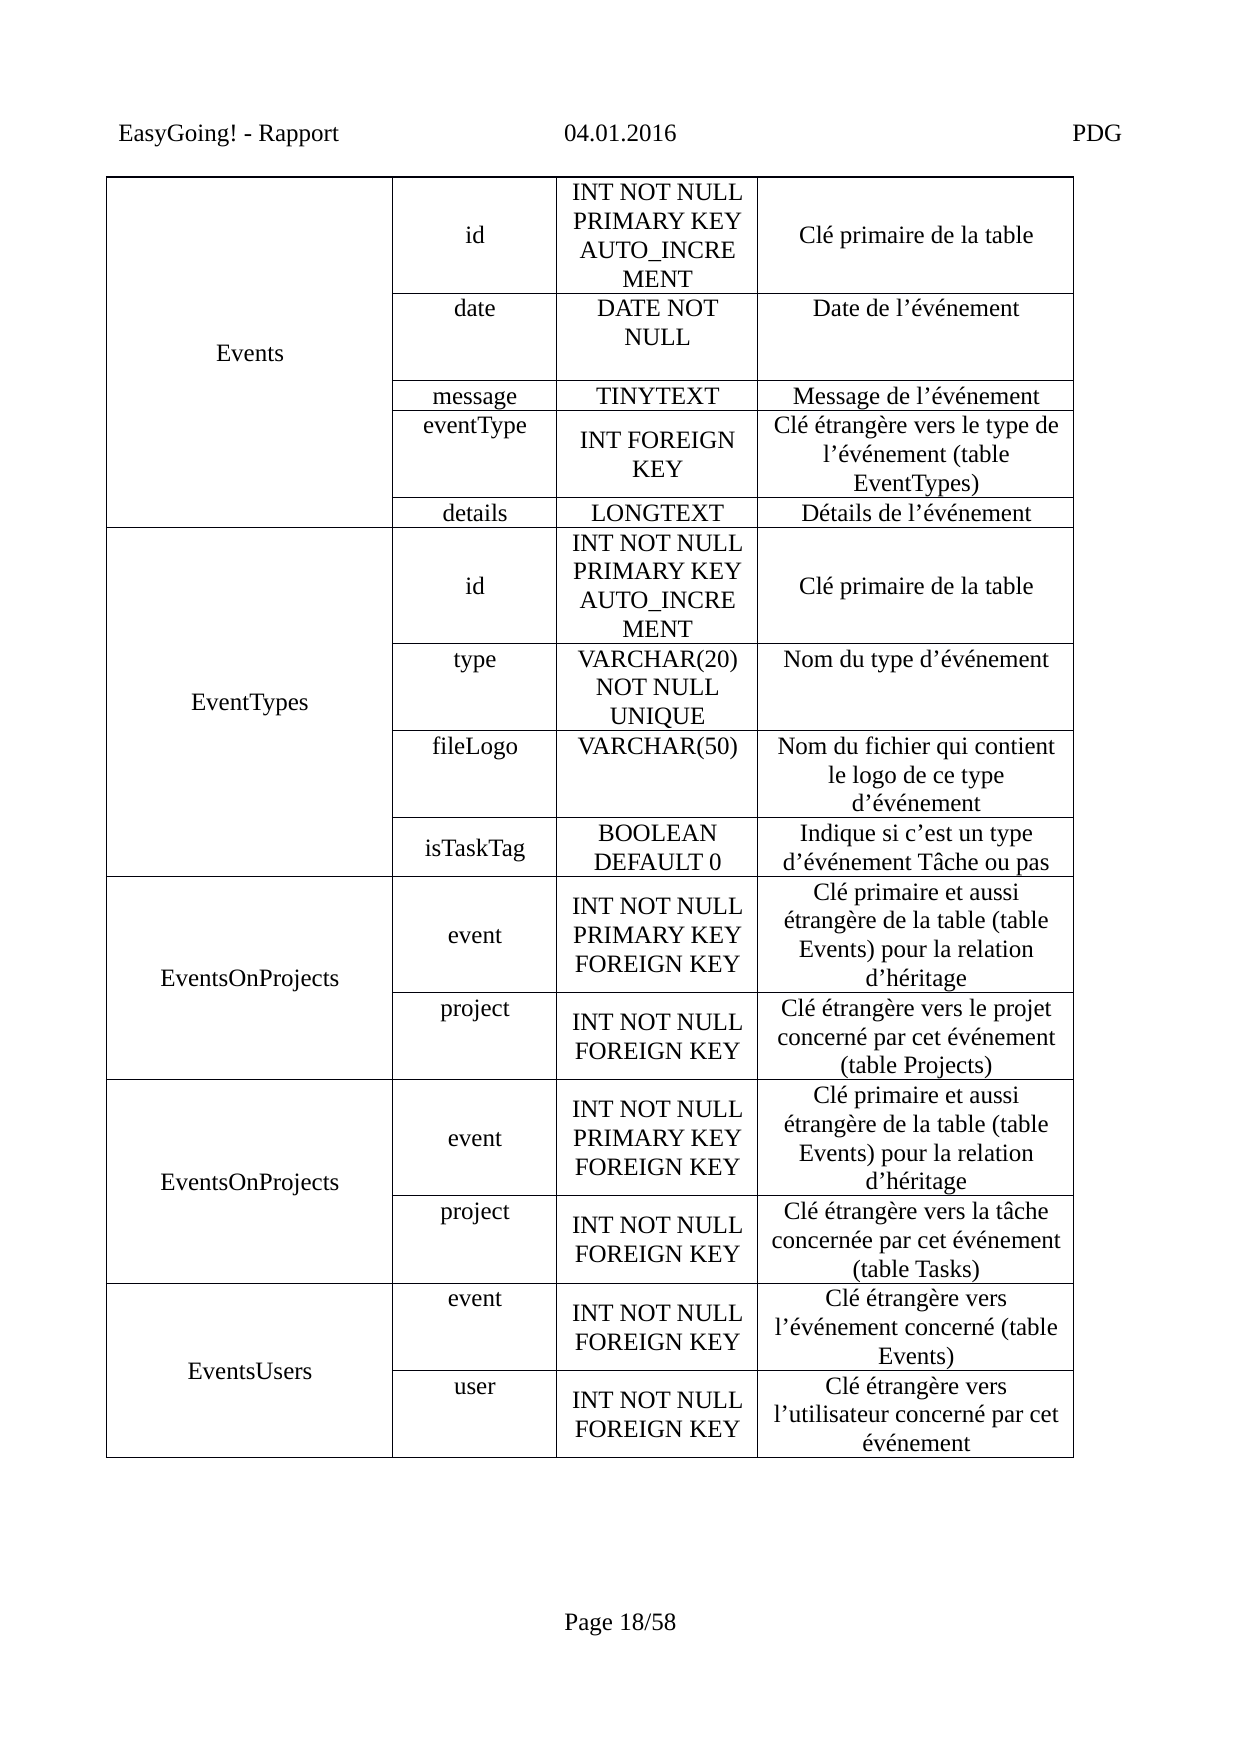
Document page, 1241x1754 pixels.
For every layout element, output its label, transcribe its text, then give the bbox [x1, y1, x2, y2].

table_cell DATE NOT NULL [557, 294, 757, 380]
table_cell Clé étrangère vers l’événement concerné (table Events) [758, 1284, 1073, 1370]
table_cell Clé primaire et aussi étrangère de la table (table Events) pour la relation d’héritage [758, 1080, 1073, 1195]
table_cell Clé étrangère vers le type de l’événement (table EventTypes) [758, 411, 1073, 497]
table_cell VARCHAR(20) NOT NULL UNIQUE [557, 644, 757, 730]
table_cell INT NOT NULL PRIMARY KEY FOREIGN KEY [557, 877, 757, 992]
table_cell Clé étrangère vers l’utilisateur concerné par cet événement [758, 1371, 1073, 1457]
table_cell INT NOT NULL PRIMARY KEY AUTO_INCREMENT [557, 528, 757, 643]
table_cell project [393, 993, 556, 1079]
table_cell event [393, 877, 556, 992]
table_cell isTaskTag [393, 818, 556, 876]
table_cell TINYTEXT [557, 381, 757, 409]
table_cell Indique si c’est un type d’événement Tâche ou pas [758, 818, 1073, 876]
table_cell Message de l’événement [758, 381, 1073, 409]
table_cell EventsOnProjects [107, 877, 392, 1079]
table_cell BOOLEAN DEFAULT 0 [557, 818, 757, 876]
table_cell user [393, 1371, 556, 1457]
table_cell date [393, 294, 556, 380]
table_cell Nom du fichier qui contient le logo de ce type d’événement [758, 731, 1073, 817]
table_cell INT NOT NULL PRIMARY KEY FOREIGN KEY [557, 1080, 757, 1195]
table_cell eventType [393, 411, 556, 497]
table_cell id [393, 178, 556, 292]
table_cell fileLogo [393, 731, 556, 817]
table_cell Détails de l’événement [758, 498, 1073, 527]
table_cell Clé primaire et aussi étrangère de la table (table Events) pour la relation d’héritage [758, 877, 1073, 992]
table_cell Events [107, 178, 392, 527]
table_cell event [393, 1284, 556, 1370]
table_cell VARCHAR(50) [557, 731, 757, 817]
table_cell LONGTEXT [557, 498, 757, 527]
table_cell INT NOT NULL FOREIGN KEY [557, 1196, 757, 1282]
table_cell INT NOT NULL FOREIGN KEY [557, 1371, 757, 1457]
table_cell event [393, 1080, 556, 1195]
table_cell Clé primaire de la table [758, 178, 1073, 292]
table_cell EventsUsers [107, 1284, 392, 1457]
table_cell details [393, 498, 556, 527]
table_cell type [393, 644, 556, 730]
table_cell Date de l’événement [758, 294, 1073, 380]
table_cell Clé étrangère vers le projet concerné par cet événement (table Projects) [758, 993, 1073, 1079]
table_cell INT FOREIGN KEY [557, 411, 757, 497]
table_cell INT NOT NULL PRIMARY KEY AUTO_INCREMENT [557, 178, 757, 292]
table_cell Nom du type d’événement [758, 644, 1073, 730]
table_cell INT NOT NULL FOREIGN KEY [557, 1284, 757, 1370]
table_cell project [393, 1196, 556, 1282]
table_cell Clé étrangère vers la tâche concernée par cet événement (table Tasks) [758, 1196, 1073, 1282]
table_cell INT NOT NULL FOREIGN KEY [557, 993, 757, 1079]
table_cell message [393, 381, 556, 409]
table_cell EventTypes [107, 528, 392, 876]
table_cell Clé primaire de la table [758, 528, 1073, 643]
table_cell EventsOnProjects [107, 1080, 392, 1282]
table_cell id [393, 528, 556, 643]
